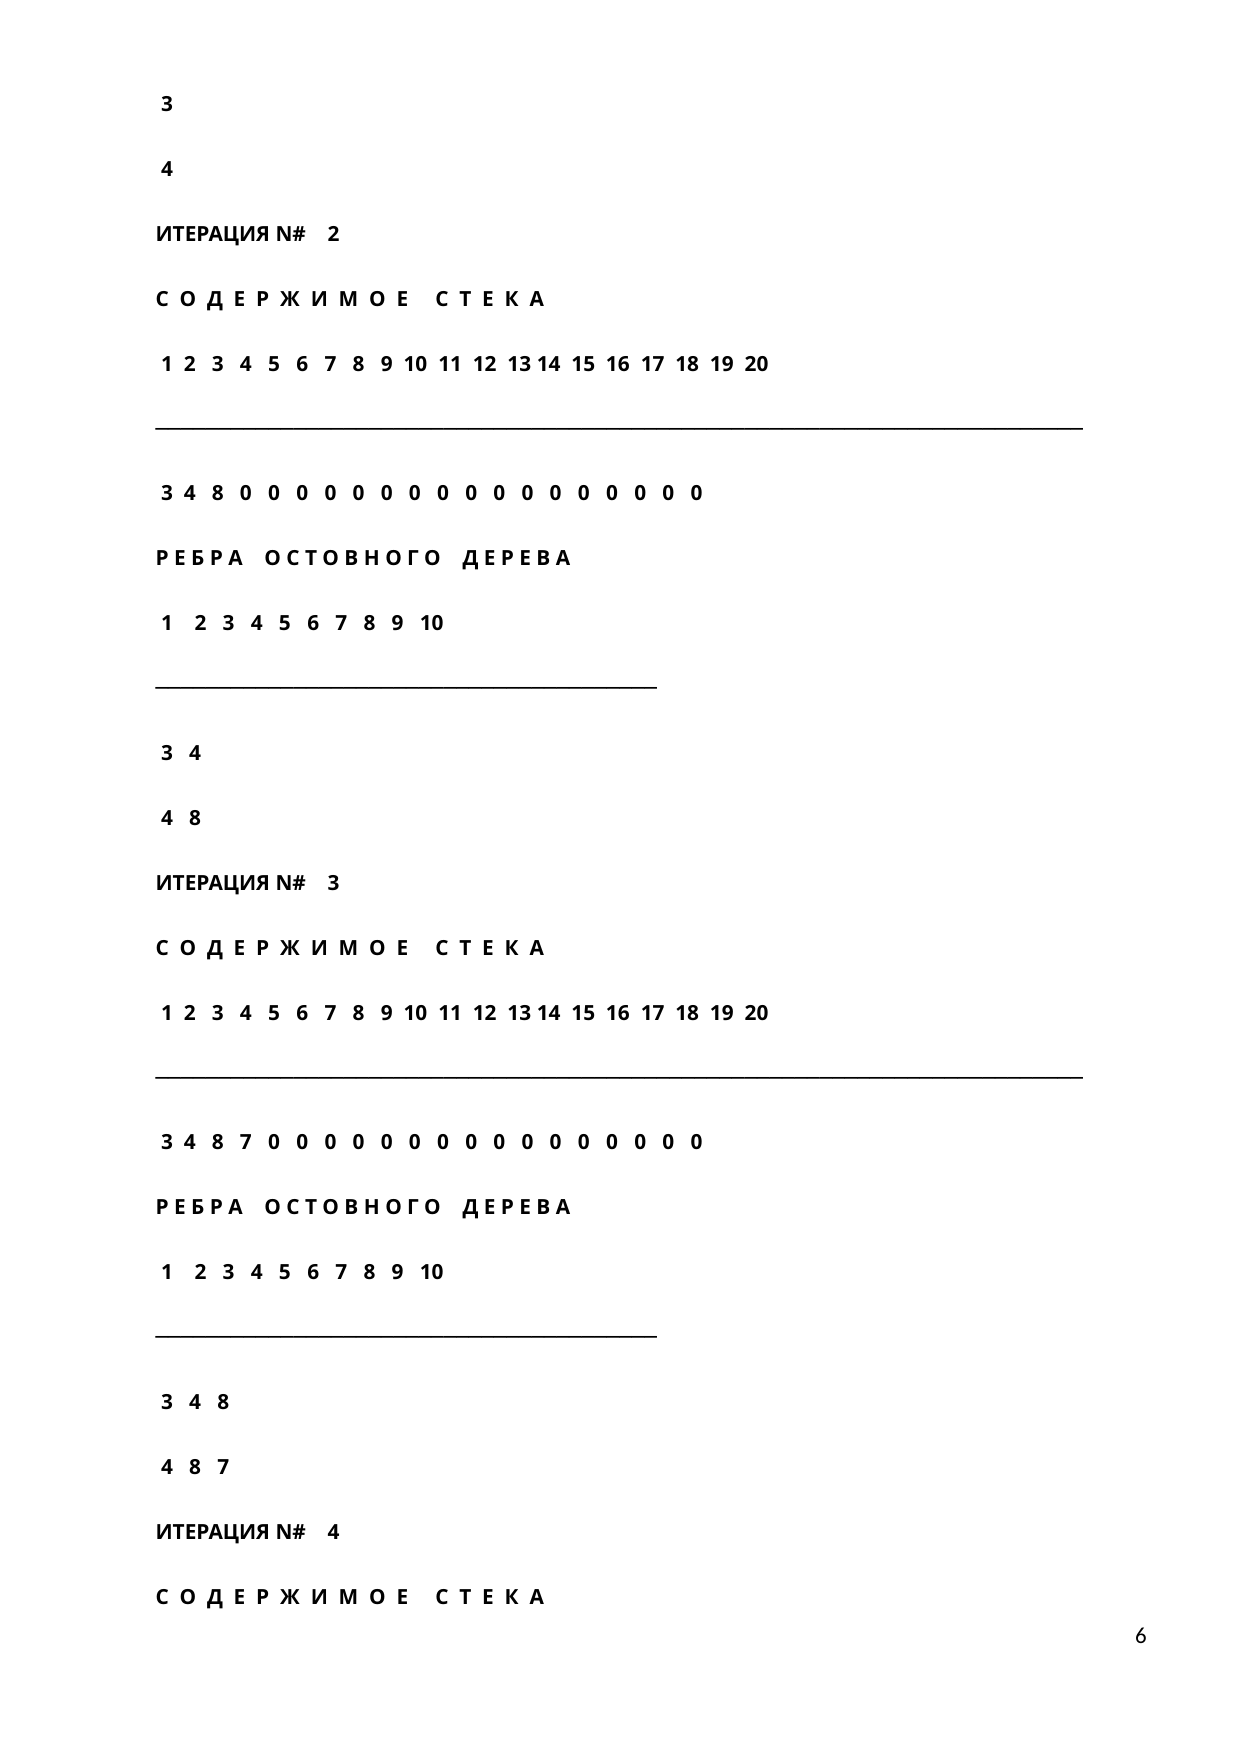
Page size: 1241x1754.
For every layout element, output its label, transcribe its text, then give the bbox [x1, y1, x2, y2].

text С О Д Е Р Ж И М О Е С Т Е К А [155, 1582, 1152, 1610]
text 3 4 [155, 738, 1152, 767]
text С О Д Е Р Ж И М О Е С Т Е К А [155, 933, 1152, 961]
text 4 8 [155, 803, 1152, 831]
text 3 4 8 0 0 0 0 0 0 0 0 0 0 0 0 0 0 0 0 0 [155, 478, 1152, 507]
text 1 2 3 4 5 6 7 8 9 10 11 12 13 14 15 16 17 18 19 20 [155, 349, 1152, 377]
text 1 2 3 4 5 6 7 8 9 10 [155, 1257, 1152, 1286]
text 3 4 8 7 0 0 0 0 0 0 0 0 0 0 0 0 0 0 0 0 [155, 1127, 1152, 1156]
text Р Е Б Р А О С Т О В Н О Г О Д Е Р Е В А [155, 543, 1152, 572]
text 4 8 7 [155, 1452, 1152, 1480]
text Р Е Б Р А О С Т О В Н О Г О Д Е Р Е В А [155, 1192, 1152, 1221]
text ИТЕРАЦИЯ N# 4 [155, 1517, 1152, 1545]
text ИТЕРАЦИЯ N# 3 [155, 868, 1152, 896]
text 3 4 8 [155, 1387, 1152, 1416]
text ────────────────────────────────────────────────────────────────────────── [155, 414, 1152, 442]
text ────────────────────────────────────────────────────────────────────────── [155, 1063, 1152, 1091]
text ──────────────────────────────────────── [155, 1322, 1152, 1351]
text 1 2 3 4 5 6 7 8 9 10 11 12 13 14 15 16 17 18 19 20 [155, 998, 1152, 1026]
text 4 [155, 154, 1152, 182]
text С О Д Е Р Ж И М О Е С Т Е К А [155, 284, 1152, 312]
text 1 2 3 4 5 6 7 8 9 10 [155, 608, 1152, 637]
text ИТЕРАЦИЯ N# 2 [155, 219, 1152, 247]
text ──────────────────────────────────────── [155, 673, 1152, 702]
text 3 [155, 89, 1152, 118]
